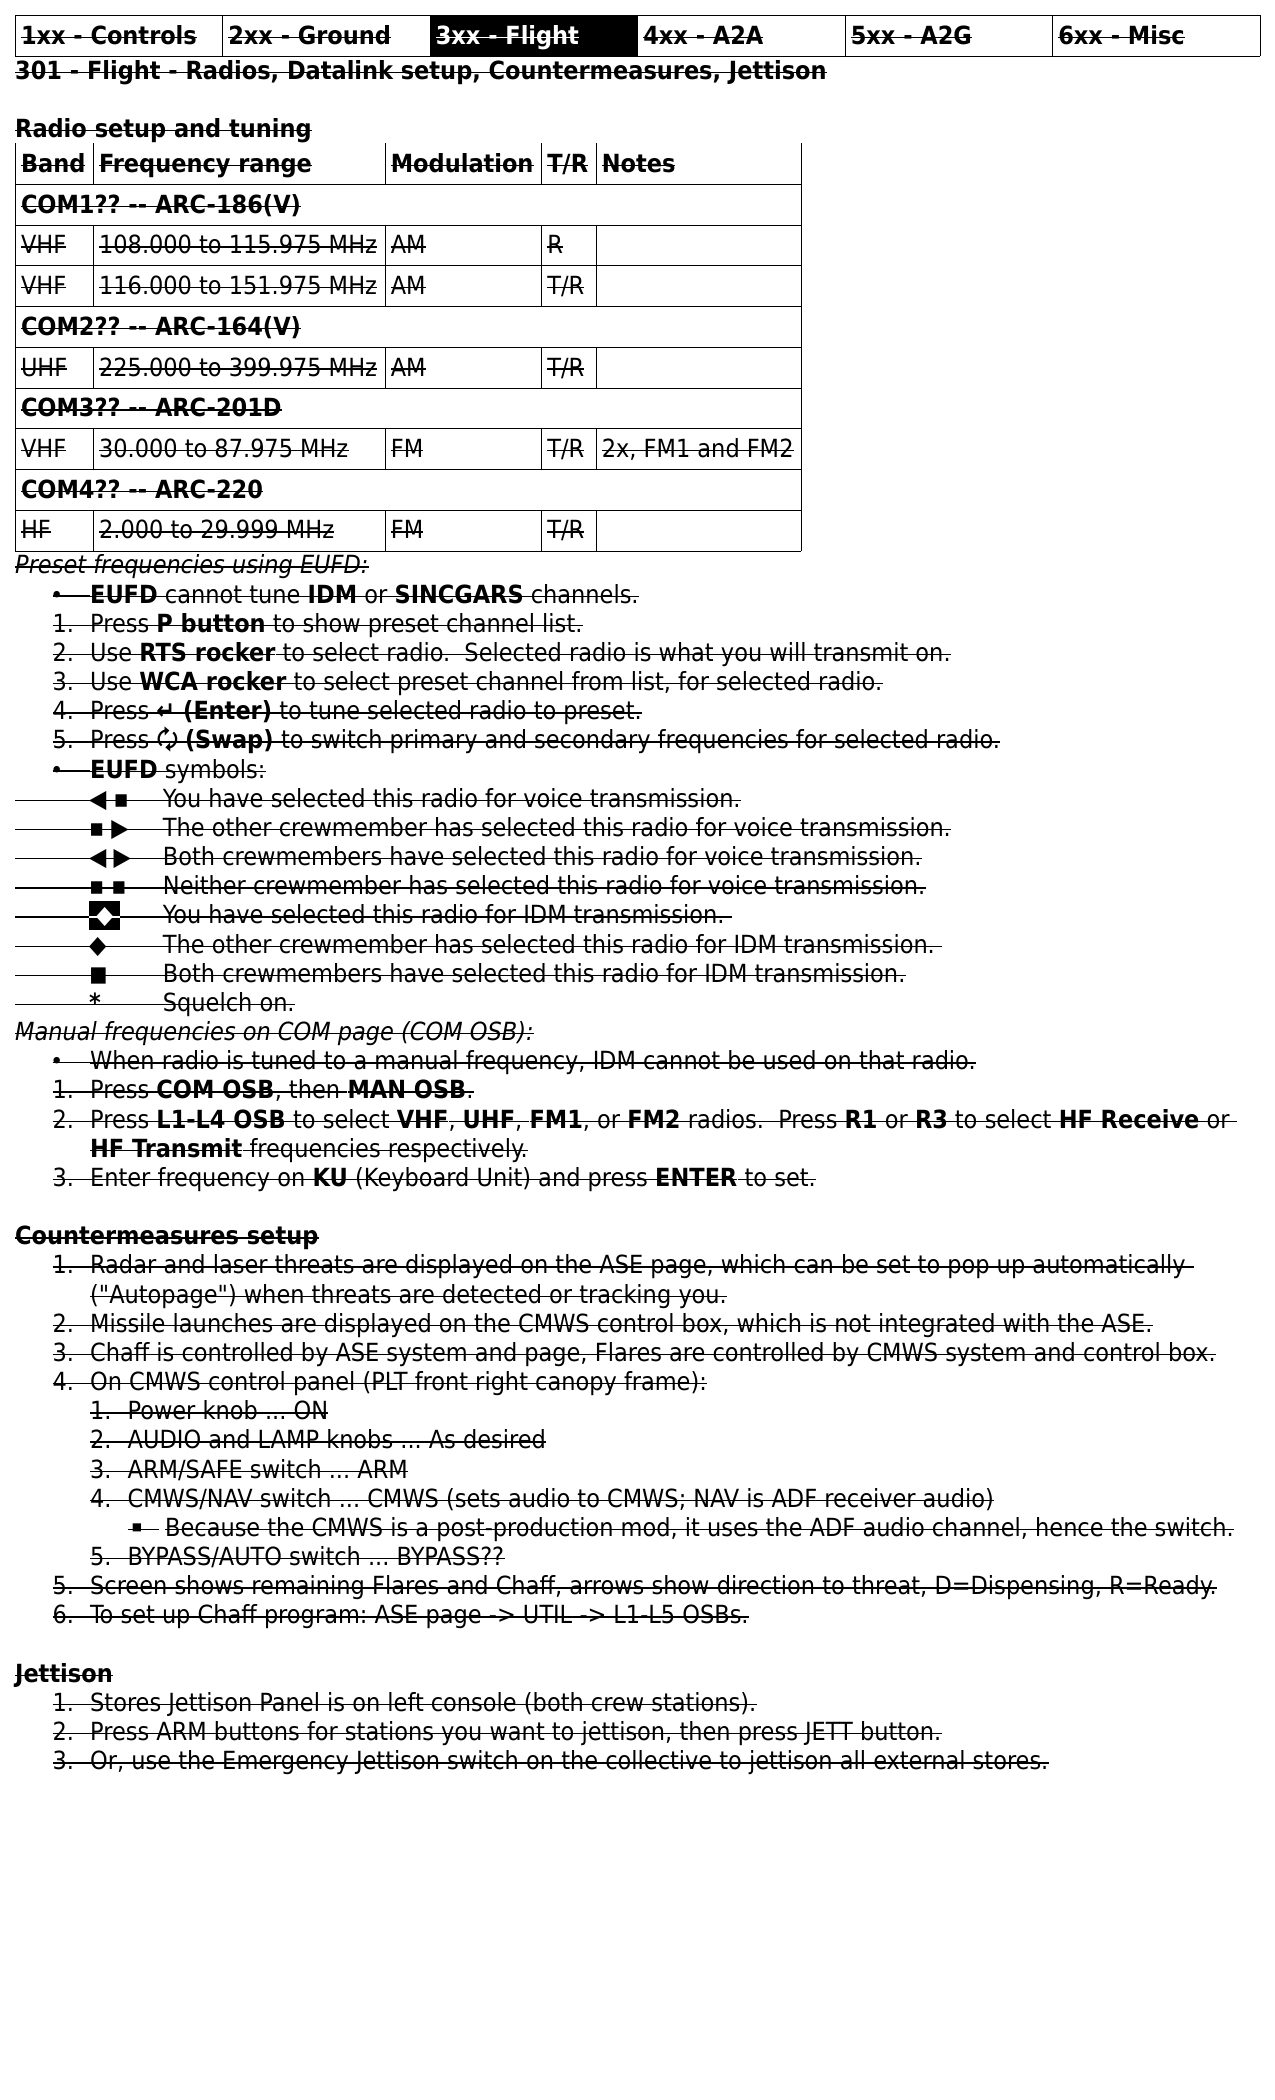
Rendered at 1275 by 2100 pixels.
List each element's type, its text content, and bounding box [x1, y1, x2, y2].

table_header Notes [597, 143, 801, 184]
text ◀ ▪ You have selected this radio for voice transmission. [15, 784, 1260, 813]
table_cell UHF [16, 348, 93, 388]
list Press COM OSB, then MAN OSB. [52, 1076, 1260, 1105]
table_cell COM4?? -- ARC-220 [16, 470, 801, 510]
list AUDIO and LAMP knobs ... As desired [90, 1426, 1260, 1455]
table_header Modulation [386, 143, 541, 184]
list Radar and laser threats are displayed on the ASE page, which can be set to pop up automatically ("Autopage") when threats are detected or tracking you. [52, 1251, 1260, 1309]
table_header 5xx - A2G [846, 16, 1052, 56]
list Press P button to show preset channel list. [52, 609, 1260, 638]
table_cell VHF [16, 266, 93, 306]
list Power knob ... ON [90, 1397, 1260, 1426]
table_cell T/R [542, 511, 596, 551]
list When radio is tuned to a manual frequency, IDM cannot be used on that radio. [52, 1047, 1260, 1076]
list EUFD cannot tune IDM or SINCGARS channels. [52, 580, 1260, 609]
text ◀ ▶ Both crewmembers have selected this radio for voice transmission. [15, 842, 1260, 872]
table_cell 116.000 to 151.975 MHz [94, 266, 385, 306]
table_header T/R [542, 143, 596, 184]
table_cell 2x, FM1 and FM2 [597, 429, 801, 469]
table_header 1xx - Controls [16, 16, 222, 56]
table_cell T/R [542, 348, 596, 388]
list BYPASS/AUTO switch ... BYPASS?? [90, 1542, 1260, 1572]
table_header 4xx - A2A [638, 16, 845, 56]
list CMWS/NAV switch ... CMWS (sets audio to CMWS; NAV is ADF receiver audio) [90, 1484, 1260, 1513]
text ◆ The other crewmember has selected this radio for IDM transmission. [15, 930, 1260, 959]
list To set up Chaff program: ASE page -> UTIL -> L1-L5 OSBs. [52, 1601, 1260, 1630]
table_cell FM [386, 429, 541, 469]
table_cell COM1?? -- ARC-186(V) [16, 185, 801, 225]
list Or, use the Emergency Jettison switch on the collective to jettison all external stores. [52, 1747, 1260, 1776]
list Use RTS rocker to select radio. Selected radio is what you will transmit on. [52, 638, 1260, 667]
table_header Frequency range [94, 143, 385, 184]
table_cell AM [386, 348, 541, 388]
table_cell R [542, 226, 596, 265]
table_cell [597, 348, 801, 388]
text Radio setup and tuning [15, 114, 1260, 143]
table_header Band [16, 143, 93, 184]
table_cell AM [386, 226, 541, 265]
list Use WCA rocker to select preset channel from list, for selected radio. [52, 667, 1260, 696]
list Press ↵ (Enter) to tune selected radio to preset. [52, 696, 1260, 726]
table_cell COM2?? -- ARC-164(V) [16, 307, 801, 347]
list On CMWS control panel (PLT front right canopy frame): [52, 1367, 1260, 1397]
table_cell 30.000 to 87.975 MHz [94, 429, 385, 469]
table_cell AM [386, 266, 541, 306]
text ◆ You have selected this radio for IDM transmission. [15, 901, 1260, 930]
list Stores Jettison Panel is on left console (both crew stations). [52, 1688, 1260, 1717]
text Jettison [15, 1659, 1260, 1688]
list Enter frequency on KU (Keyboard Unit) and press ENTER to set. [52, 1163, 1260, 1192]
list Press ARM buttons for stations you want to jettison, then press JETT button. [52, 1717, 1260, 1747]
text Countermeasures setup [15, 1222, 1260, 1251]
list EUFD symbols: [52, 755, 1260, 784]
table_header 2xx - Ground [223, 16, 430, 56]
list Because the CMWS is a post-production mod, it uses the ADF audio channel, hence the switch. [127, 1513, 1260, 1542]
table_cell T/R [542, 266, 596, 306]
list Screen shows remaining Flares and Chaff, arrows show direction to threat, D=Dispensing, R=Ready. [52, 1572, 1260, 1601]
table_cell VHF [16, 226, 93, 265]
table_cell HF [16, 511, 93, 551]
list Chaff is controlled by ASE system and page, Flares are controlled by CMWS system and control box. [52, 1338, 1260, 1367]
table_cell [597, 266, 801, 306]
list Press L1-L4 OSB to select VHF, UHF, FM1, or FM2 radios. Press R1 or R3 to select HF Receive or HF Transmit frequencies respectively. [52, 1105, 1260, 1163]
text 301 - Flight - Radios, Datalink setup, Countermeasures, Jettison [15, 57, 1260, 85]
table_header 6xx - Misc [1053, 16, 1260, 56]
table_cell [597, 511, 801, 551]
list Press 🗘 (Swap) to switch primary and secondary frequencies for selected radio. [52, 726, 1260, 755]
table_cell T/R [542, 429, 596, 469]
text Preset frequencies using EUFD: [15, 551, 1260, 580]
table_cell 225.000 to 399.975 MHz [94, 348, 385, 388]
text Manual frequencies on COM page (COM OSB): [15, 1017, 1260, 1047]
table_cell FM [386, 511, 541, 551]
table_cell 108.000 to 115.975 MHz [94, 226, 385, 265]
text ▪ ▪ Neither crewmember has selected this radio for voice transmission. [15, 872, 1260, 901]
text * Squelch on. [15, 988, 1260, 1017]
table_cell 2.000 to 29.999 MHz [94, 511, 385, 551]
text ▪ ▶ The other crewmember has selected this radio for voice transmission. [15, 813, 1260, 842]
table_cell COM3?? -- ARC-201D [16, 389, 801, 428]
table_cell VHF [16, 429, 93, 469]
text ◼ Both crewmembers have selected this radio for IDM transmission. [15, 959, 1260, 988]
list Missile launches are displayed on the CMWS control box, which is not integrated with the ASE. [52, 1309, 1260, 1338]
list ARM/SAFE switch ... ARM [90, 1455, 1260, 1484]
table_cell [597, 226, 801, 265]
table_header 3xx - Flight [431, 16, 637, 56]
